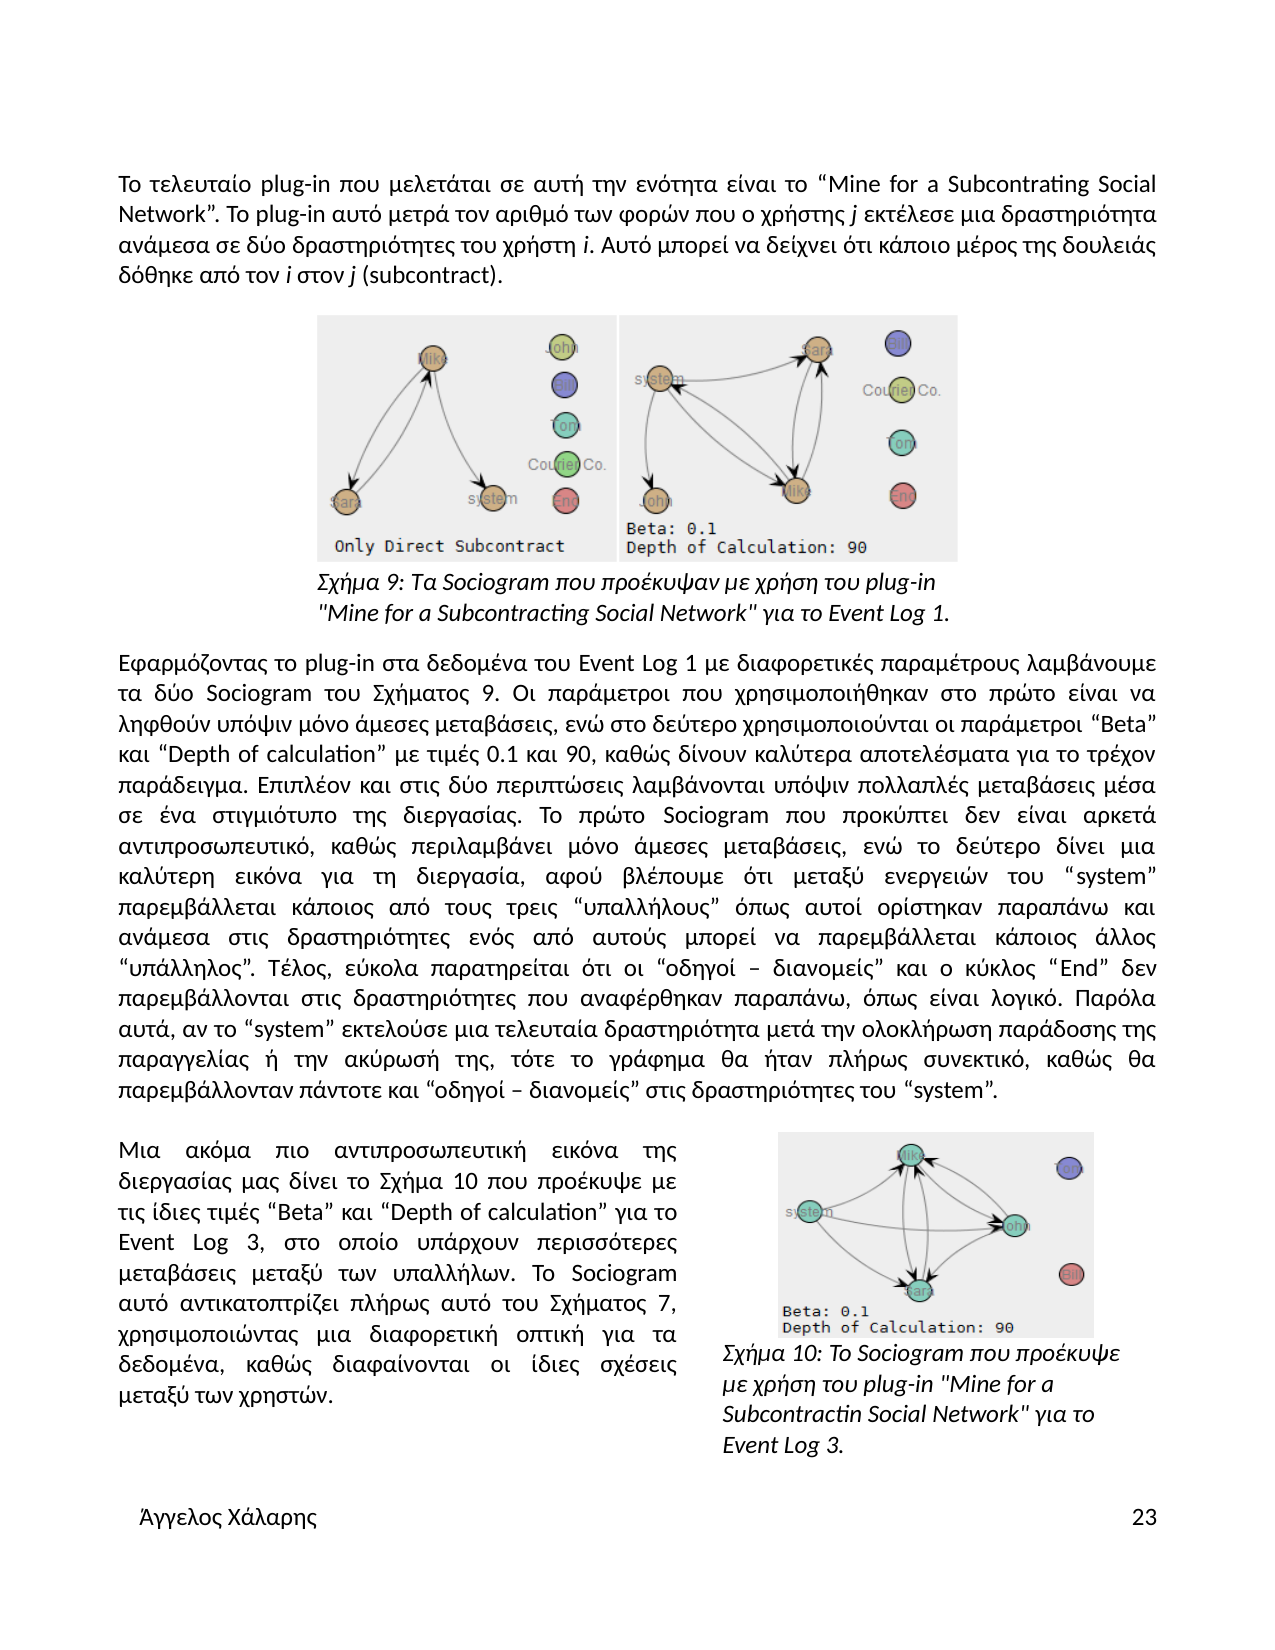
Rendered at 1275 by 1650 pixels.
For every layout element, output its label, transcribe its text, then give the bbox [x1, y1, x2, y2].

text Μια ακόμα πιο αντιπροσωπευτική εικόνα της διεργασίας μας δίνει το Σχήμα 10 που προέκυψε με τις ίδιες τιμές “Beta” και “Depth of calculation” για το Event Log 3, στο οποίο υπάρχουν περισσότερες μεταβάσεις μεταξύ των υπαλλήλων. Το Sociogram αυτό αντικατοπτρίζει πλήρως αυτό του Σχήματος 7, χρησιμοποιώντας μια διαφορετική οπτική για τα δεδομένα, καθώς διαφαίνονται οι ίδιες σχέσεις μεταξύ των χρηστών. [118, 1134, 722, 1409]
picture [778, 1132, 1094, 1338]
text Σχήμα 9: Τα Sociogram που προέκυψαν με χρήση του plug-in "Mine for a Subcontracting Social Network" για το Event Log 1. [317, 567, 958, 627]
text Εφαρμόζοντας το plug-in στα δεδομένα του Event Log 1 με διαφορετικές παραμέτρους λαμβάνουμε τα δύο Sociogram του Σχήματος 9. Οι παράμετροι που χρησιμοποιήθηκαν στο πρώτο είναι να ληφθούν υπόψιν μόνο άμεσες μεταβάσεις, ενώ στο δεύτερο χρησιμοποιούνται οι παράμετροι “Beta” και “Depth of calculation” με τιμές 0.1 και 90, καθώς δίνουν καλύτερα αποτελέσματα για το τρέχον παράδειγμα. Επιπλέον και στις δύο περιπτώσεις λαμβάνονται υπόψιν πολλαπλές μεταβάσεις μέσα σε ένα στιγμιότυπο της διεργασίας. Το πρώτο Sociogram που προκύπτει δεν είναι αρκετά αντιπροσωπευτικό, καθώς περιλαμβάνει μόνο άμεσες μεταβάσεις, ενώ το δεύτερο δίνει μια καλύτερη εικόνα για τη διεργασία, αφού βλέπουμε ότι μεταξύ ενεργειών του “system” παρεμβάλλεται κάποιος από τους τρεις “υπαλλήλους” όπως αυτοί ορίστηκαν παραπάνω και ανάμεσα στις δραστηριότητες ενός από αυτούς μπορεί να παρεμβάλλεται κάποιος άλλος “υπάλληλος”. Τέλος, εύκολα παρατηρείται ότι οι “οδηγοί – διανομείς” και ο κύκλος “End” δεν παρεμβάλλονται στις δραστηριότητες που αναφέρθηκαν παραπάνω, όπως είναι λογικό. Παρόλα αυτά, αν το “system” εκτελούσε μια τελευταία δραστηριότητα μετά την ολοκλήρωση παράδοσης της παραγγελίας ή την ακύρωσή της, τότε το γράφημα θα ήταν πλήρως συνεκτικό, καθώς θα παρεμβάλλονταν πάντοτε και “οδηγοί – διανομείς” στις δραστηριότητες του “system”. [118, 647, 1157, 1104]
text Το τελευταίο plug-in που μελετάται σε αυτή την ενότητα είναι το “Mine for a Subcontrating Social Network”. Το plug-in αυτό μετρά τον αριθμό των φορών που ο χρήστης j εκτέλεσε μια δραστηριότητα ανάμεσα σε δύο δραστηριότητες του χρήστη i. Αυτό μπορεί να δείχνει ότι κάποιο μέρος της δουλειάς δόθηκε από τον i στον j (subcontract). [118, 168, 1157, 290]
picture [316, 315, 959, 567]
text Σχήμα 10: Το Sociogram που προέκυψε με χρήση του plug-in "Mine for a Subcontractin Social Network" για το Event Log 3. [722, 1132, 1149, 1460]
